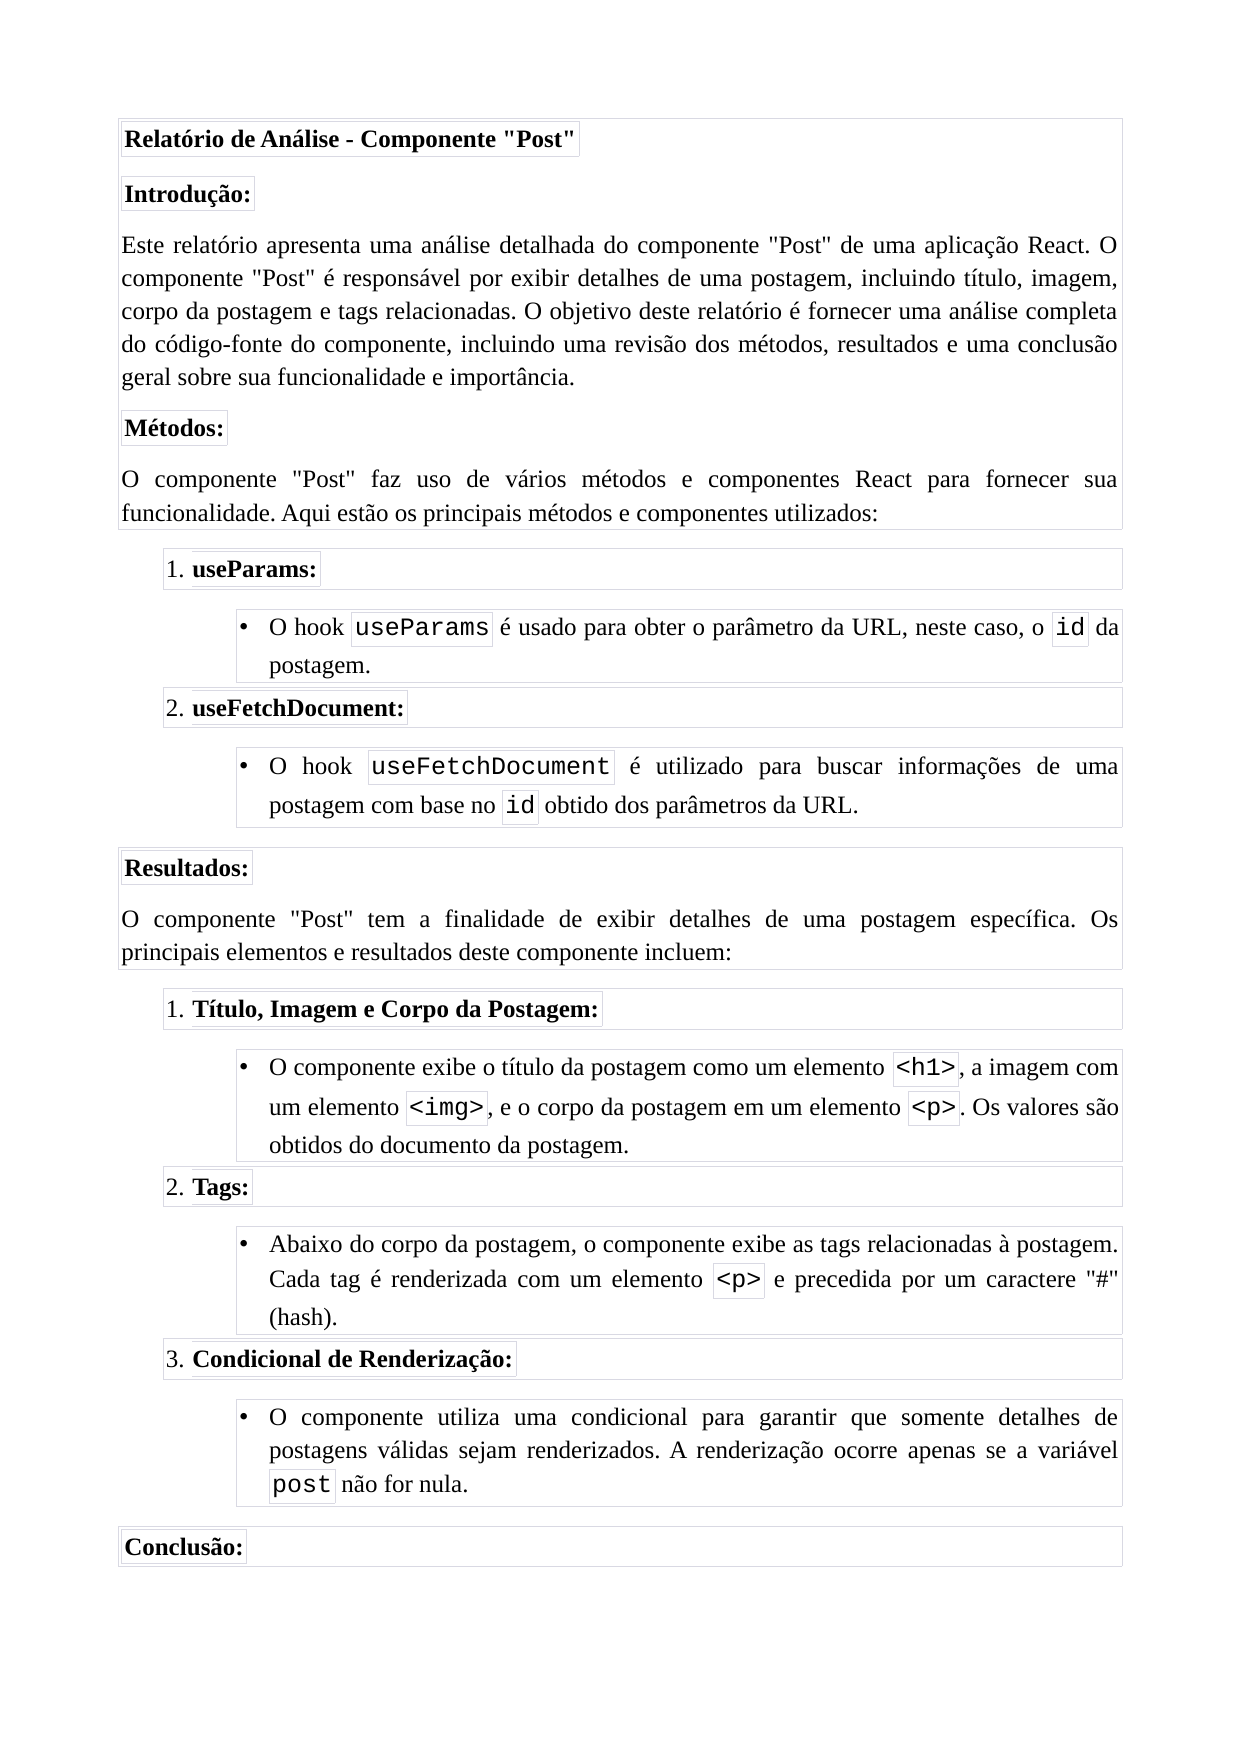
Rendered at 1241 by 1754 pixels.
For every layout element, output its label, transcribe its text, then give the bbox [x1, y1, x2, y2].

list useParams: [164, 549, 1122, 589]
text Relatório de Análise - Componente "Post" [119, 119, 1122, 156]
list Abaixo do corpo da postagem, o componente exibe as tags relacionadas à postagem. Cada tag é renderizada com um elemento <p> e precedida por um caractere "#" (hash). [237, 1227, 1122, 1334]
text Este relatório apresenta uma análise detalhada do componente "Post" de uma aplicação React. O componente "Post" é responsável por exibir detalhes de uma postagem, incluindo título, imagem, corpo da postagem e tags relacionadas. O objetivo deste relatório é fornecer uma análise completa do código-fonte do componente, incluindo uma revisão dos métodos, resultados e uma conclusão geral sobre sua funcionalidade e importância. [119, 227, 1122, 391]
list O hook useParams é usado para obter o parâmetro da URL, neste caso, o id da postagem. [237, 610, 1122, 682]
text O componente "Post" faz uso de vários métodos e componentes React para fornecer sua funcionalidade. Aqui estão os principais métodos e componentes utilizados: [119, 462, 1122, 529]
list O componente exibe o título da postagem como um elemento <h1>, a imagem com um elemento <img>, e o corpo da postagem em um elemento <p>. Os valores são obtidos do documento da postagem. [237, 1050, 1122, 1161]
text Resultados: [119, 848, 1122, 884]
list O hook useFetchDocument é utilizado para buscar informações de uma postagem com base no id obtido dos parâmetros da URL. [237, 748, 1122, 827]
list useFetchDocument: [164, 688, 1122, 727]
list O componente utiliza uma condicional para garantir que somente detalhes de postagens válidas sejam renderizados. A renderização ocorre apenas se a variável post não for nula. [237, 1400, 1122, 1506]
list Condicional de Renderização: [164, 1339, 1122, 1379]
list Título, Imagem e Corpo da Postagem: [164, 989, 1122, 1029]
text O componente "Post" tem a finalidade de exibir detalhes de uma postagem específica. Os principais elementos e resultados deste componente incluem: [119, 901, 1122, 969]
text Introdução: [119, 173, 1122, 211]
list Tags: [164, 1167, 1122, 1206]
text Conclusão: [119, 1527, 1122, 1566]
text Métodos: [119, 407, 1122, 445]
